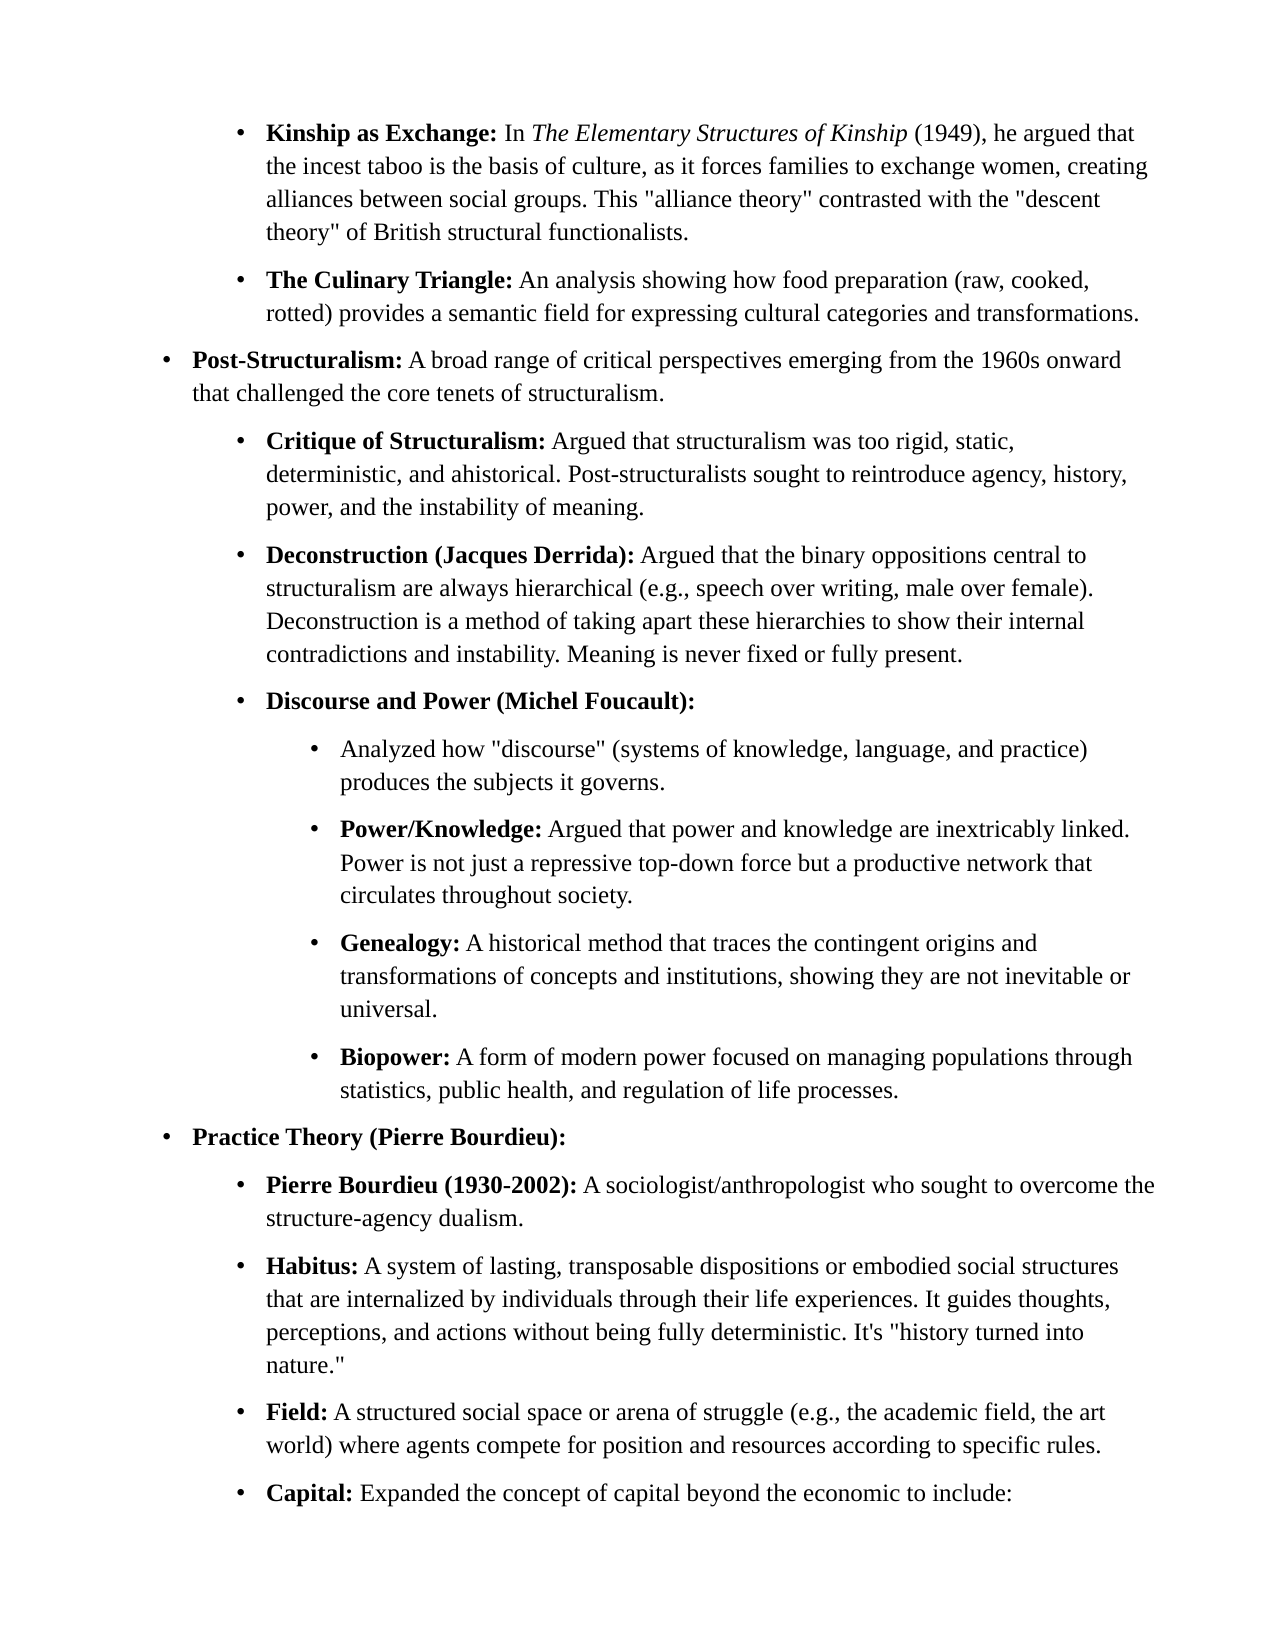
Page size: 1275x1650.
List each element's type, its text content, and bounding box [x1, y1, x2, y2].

list Deconstruction (Jacques Derrida): Argued that the binary oppositions central to structuralism are always hierarchical (e.g., speech over writing, male over female). Deconstruction is a method of taking apart these hierarchies to show their internal contradictions and instability. Meaning is never fixed or fully present. [236, 540, 1157, 667]
list Genealogy: A historical method that traces the contingent origins and transformations of concepts and institutions, showing they are not inevitable or universal. [310, 928, 1157, 1023]
list Capital: Expanded the concept of capital beyond the economic to include: [236, 1478, 1157, 1507]
list Discourse and Power (Michel Foucault): [236, 686, 1157, 715]
list Power/Knowledge: Argued that power and knowledge are inextricably linked. Power is not just a repressive top-down force but a productive network that circulates throughout society. [310, 814, 1157, 909]
list Post-Structuralism: A broad range of critical perspectives emerging from the 1960s onward that challenged the core tenets of structuralism. [162, 345, 1157, 407]
list Pierre Bourdieu (1930-2002): A sociologist/anthropologist who sought to overcome the structure-agency dualism. [236, 1170, 1157, 1232]
list Field: A structured social space or arena of struggle (e.g., the academic field, the art world) where agents compete for position and resources according to specific rules. [236, 1397, 1157, 1459]
list Analyzed how "discourse" (systems of knowledge, language, and practice) produces the subjects it governs. [310, 734, 1157, 796]
list The Culinary Triangle: An analysis showing how food preparation (raw, cooked, rotted) provides a semantic field for expressing cultural categories and transformations. [236, 265, 1157, 327]
list Critique of Structuralism: Argued that structuralism was too rigid, static, deterministic, and ahistorical. Post-structuralists sought to reintroduce agency, history, power, and the instability of meaning. [236, 426, 1157, 521]
list Practice Theory (Pierre Bourdieu): [162, 1122, 1157, 1151]
list Habitus: A system of lasting, transposable dispositions or embodied social structures that are internalized by individuals through their life experiences. It guides thoughts, perceptions, and actions without being fully deterministic. It's "history turned into nature." [236, 1251, 1157, 1378]
list Biopower: A form of modern power focused on managing populations through statistics, public health, and regulation of life processes. [310, 1042, 1157, 1104]
list Kinship as Exchange: In The Elementary Structures of Kinship (1949), he argued that the incest taboo is the basis of culture, as it forces families to exchange women, creating alliances between social groups. This "alliance theory" contrasted with the "descent theory" of British structural functionalists. [236, 118, 1157, 246]
